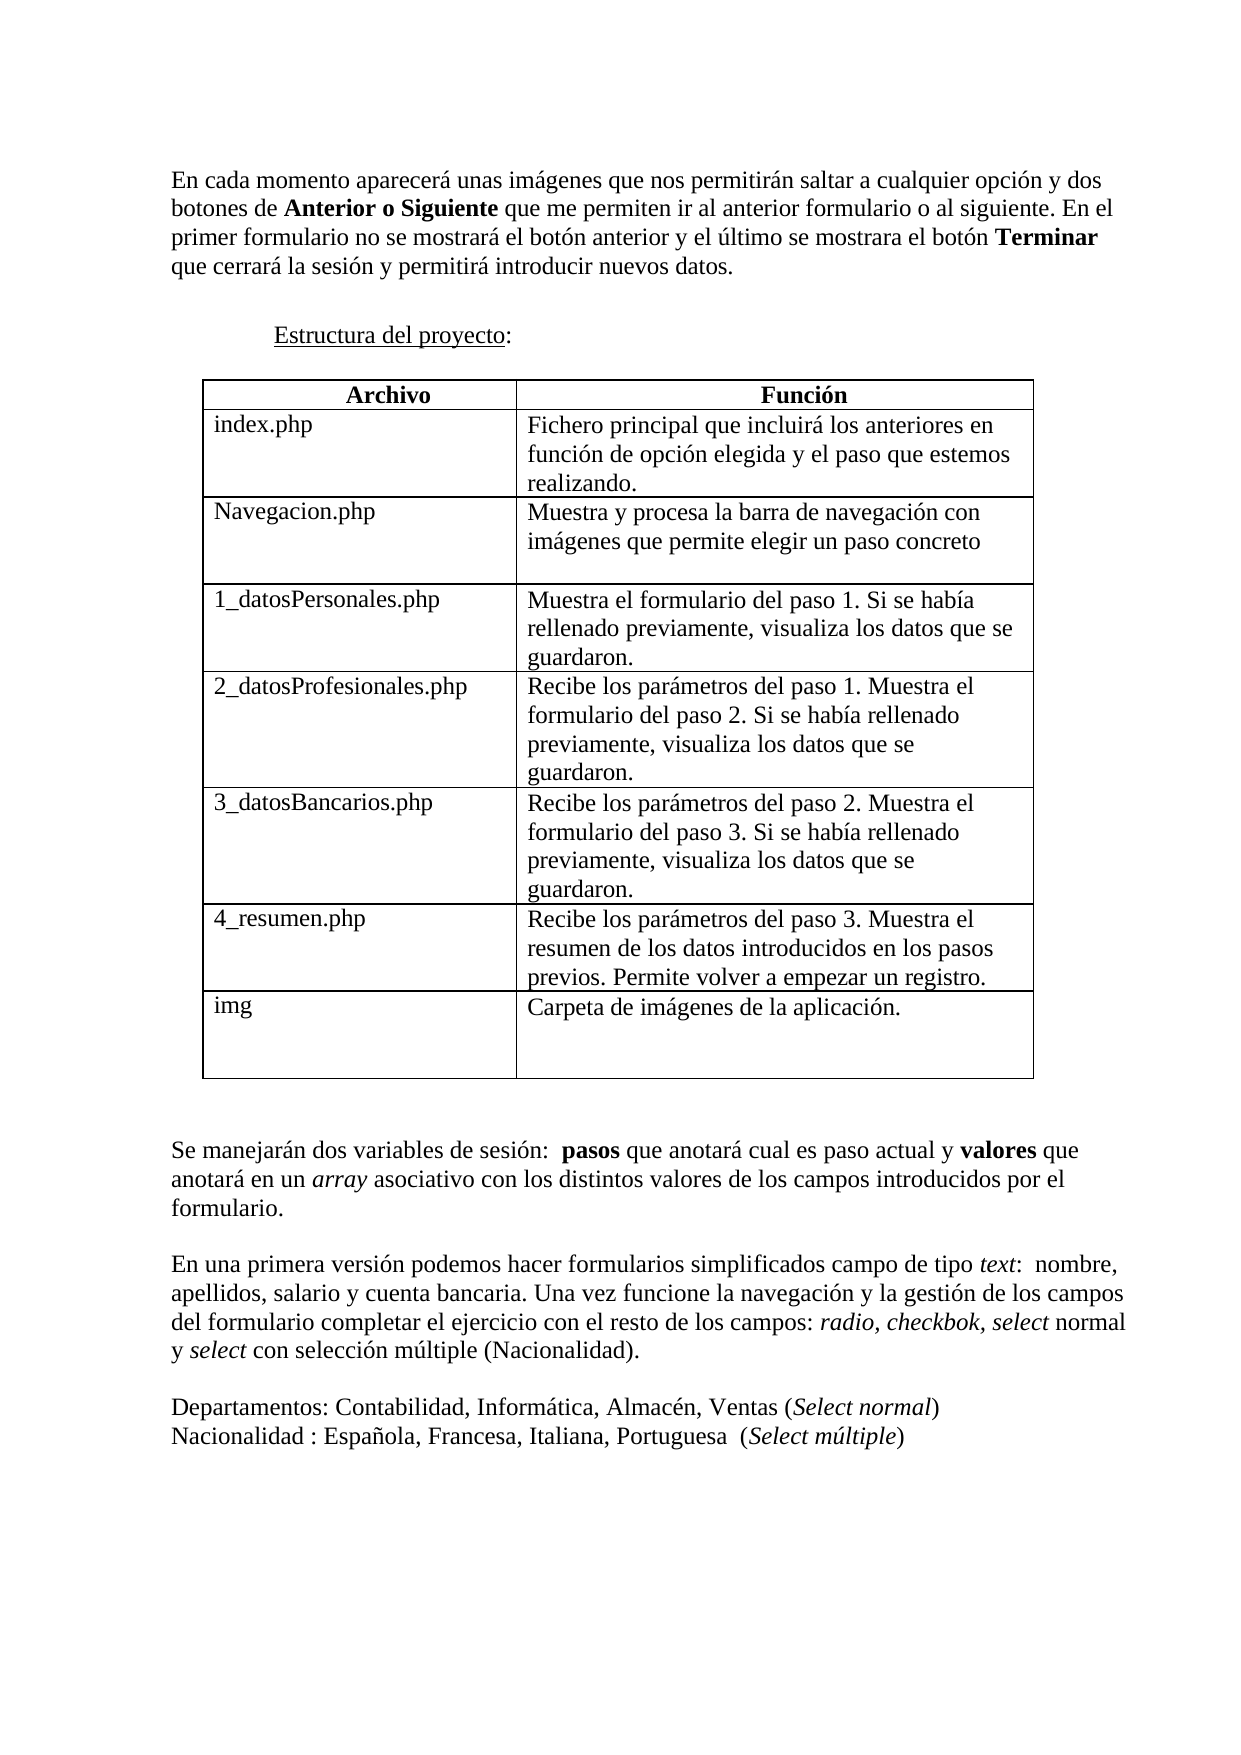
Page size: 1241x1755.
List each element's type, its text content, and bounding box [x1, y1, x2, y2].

table_cell Navegacion.php [204, 498, 516, 583]
text En una primera versión podemos hacer formularios simplificados campo de tipo text: nombre, apellidos, salario y cuenta bancaria. Una vez funcione la navegación y la gestión de los campos del formulario completar el ejercicio con el resto de los campos: radio, checkbok, select normal y select con selección múltiple (Nacionalidad). [171, 1249, 1139, 1364]
table_cell index.php [204, 410, 516, 496]
table_cell img [204, 992, 516, 1077]
table_cell Fichero principal que incluirá los anteriores en función de opción elegida y el paso que estemos realizando. [517, 410, 1033, 496]
text Estructura del proyecto: [274, 321, 1139, 349]
table_cell Recibe los parámetros del paso 3. Muestra el resumen de los datos introducidos en los pasos previos. Permite volver a empezar un registro. [517, 905, 1033, 990]
table_cell Muestra y procesa la barra de navegación con imágenes que permite elegir un paso concreto [517, 498, 1033, 583]
text Nacionalidad : Española, Francesa, Italiana, Portuguesa (Select múltiple) [171, 1421, 1139, 1450]
table_cell Muestra el formulario del paso 1. Si se había rellenado previamente, visualiza los datos que se guardaron. [517, 585, 1033, 671]
table_cell Recibe los parámetros del paso 2. Muestra el formulario del paso 3. Si se había rellenado previamente, visualiza los datos que se guardaron. [517, 788, 1033, 903]
table_header Función [517, 381, 1033, 409]
table_header Archivo [204, 381, 516, 409]
text Se manejarán dos variables de sesión: pasos que anotará cual es paso actual y valores que anotará en un array asociativo con los distintos valores de los campos introducidos por el formulario. [171, 1135, 1139, 1221]
text En cada momento aparecerá unas imágenes que nos permitirán saltar a cualquier opción y dos botones de Anterior o Siguiente que me permiten ir al anterior formulario o al siguiente. En el primer formulario no se mostrará el botón anterior y el último se mostrara el botón Terminar que cerrará la sesión y permitirá introducir nuevos datos. [171, 165, 1139, 280]
text Departamentos: Contabilidad, Informática, Almacén, Ventas (Select normal) [171, 1392, 1139, 1421]
table_cell 1_datosPersonales.php [204, 585, 516, 671]
table_cell 3_datosBancarios.php [204, 788, 516, 903]
table_cell 4_resumen.php [204, 905, 516, 990]
table_cell Recibe los parámetros del paso 1. Muestra el formulario del paso 2. Si se había rellenado previamente, visualiza los datos que se guardaron. [517, 672, 1033, 787]
table_cell 2_datosProfesionales.php [204, 672, 516, 787]
table_cell Carpeta de imágenes de la aplicación. [517, 992, 1033, 1077]
